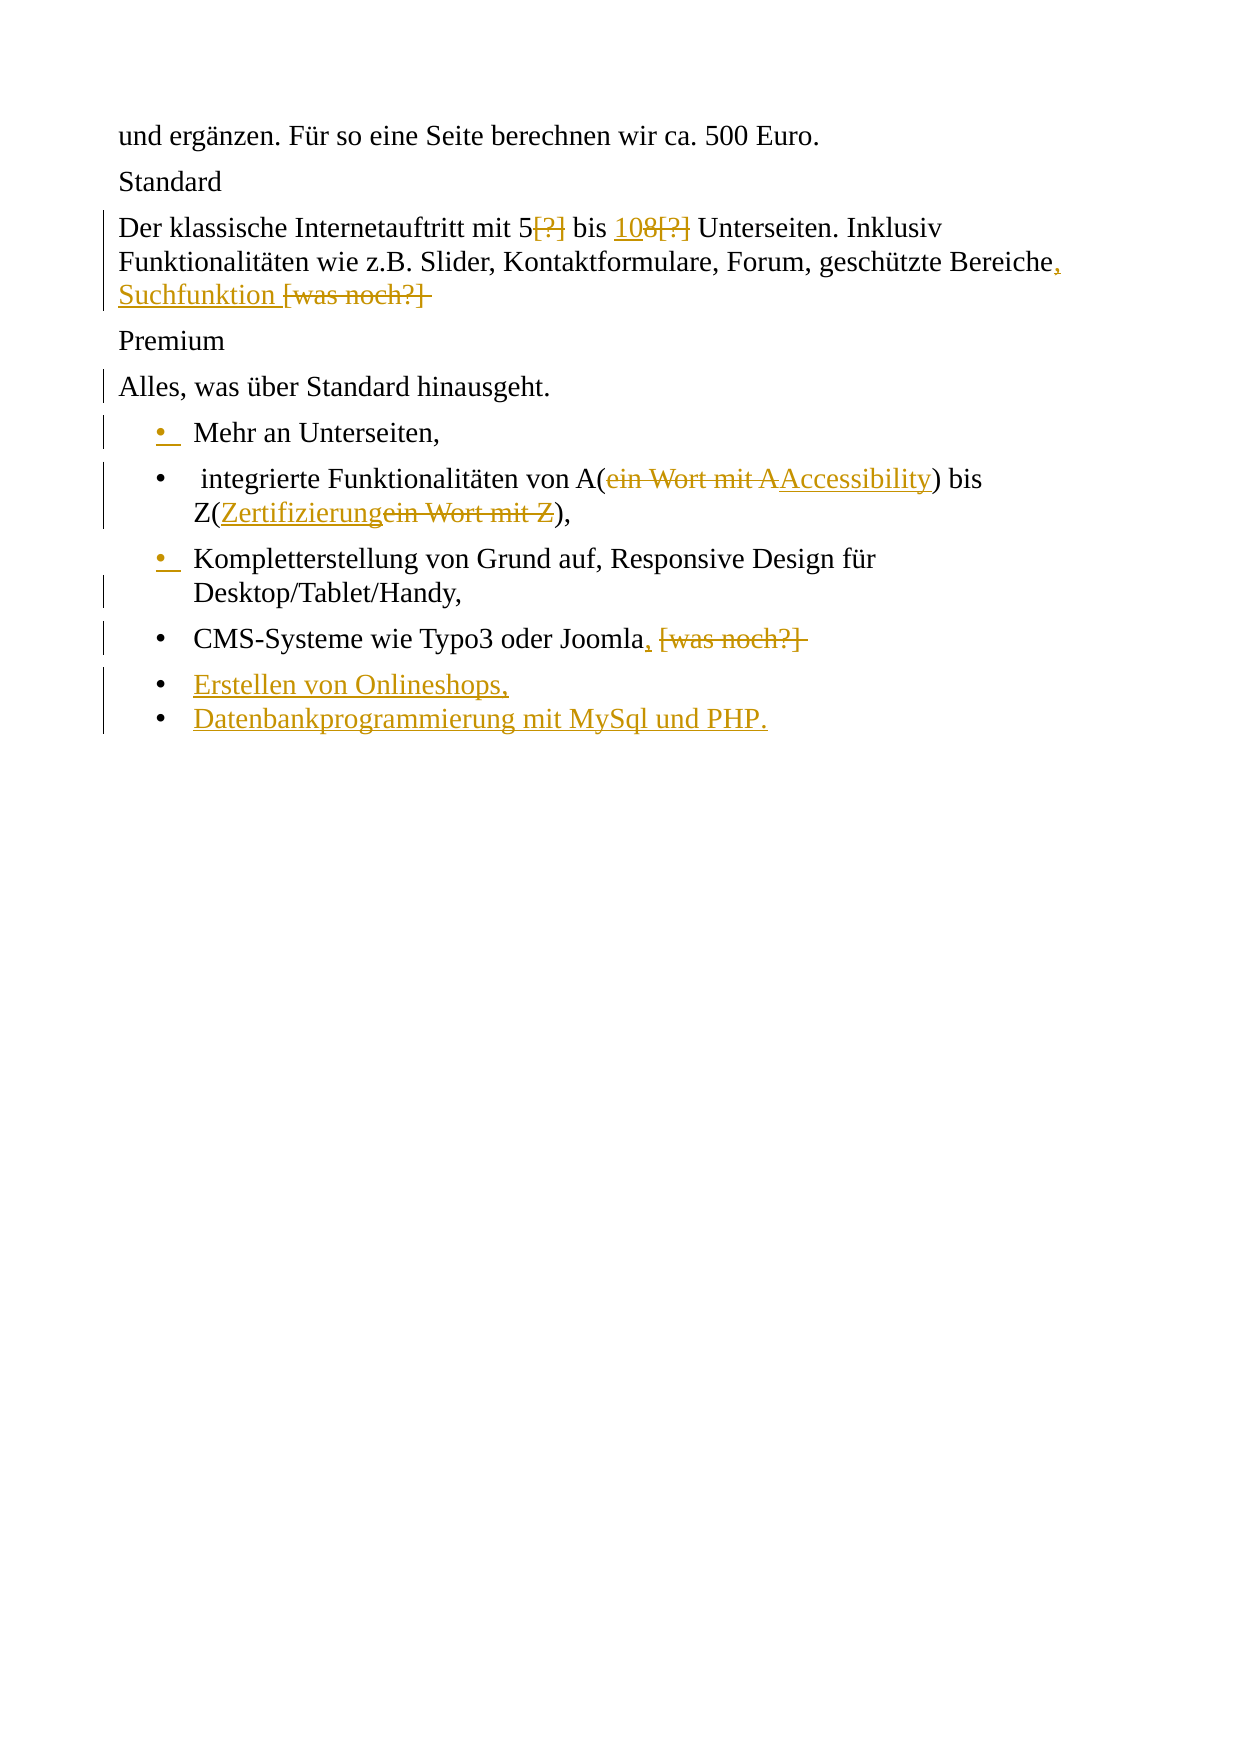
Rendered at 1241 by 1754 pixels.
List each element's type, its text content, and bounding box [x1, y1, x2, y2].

list CMS-Systeme wie Typo3 oder Joomla, [156, 621, 1122, 654]
list Datenbankprogrammierung mit MySql und PHP. [156, 701, 1122, 734]
list Mehr an Unterseiten, [156, 415, 1122, 449]
list integrierte Funktionalitäten von A(Accessibility) bis Z(Zertifizierung), [156, 462, 1122, 529]
text Standard [118, 164, 1122, 198]
list Erstellen von Onlineshops, [156, 667, 1122, 701]
list Kompletterstellung von Grund auf, Responsive Design für Desktop/Tablet/Handy, [156, 541, 1122, 608]
text und ergänzen. Für so eine Seite berechnen wir ca. 500 Euro. [118, 118, 1122, 152]
text Der klassische Internetauftritt mit 5 bis 10 Unterseiten. Inklusiv Funktionalitäten wie z.B. Slider, Kontaktformulare, Forum, geschützte Bereiche, Suchfunktion [118, 210, 1122, 311]
text Premium [118, 323, 1122, 357]
text Alles, was über Standard hinausgeht. [118, 369, 1122, 403]
